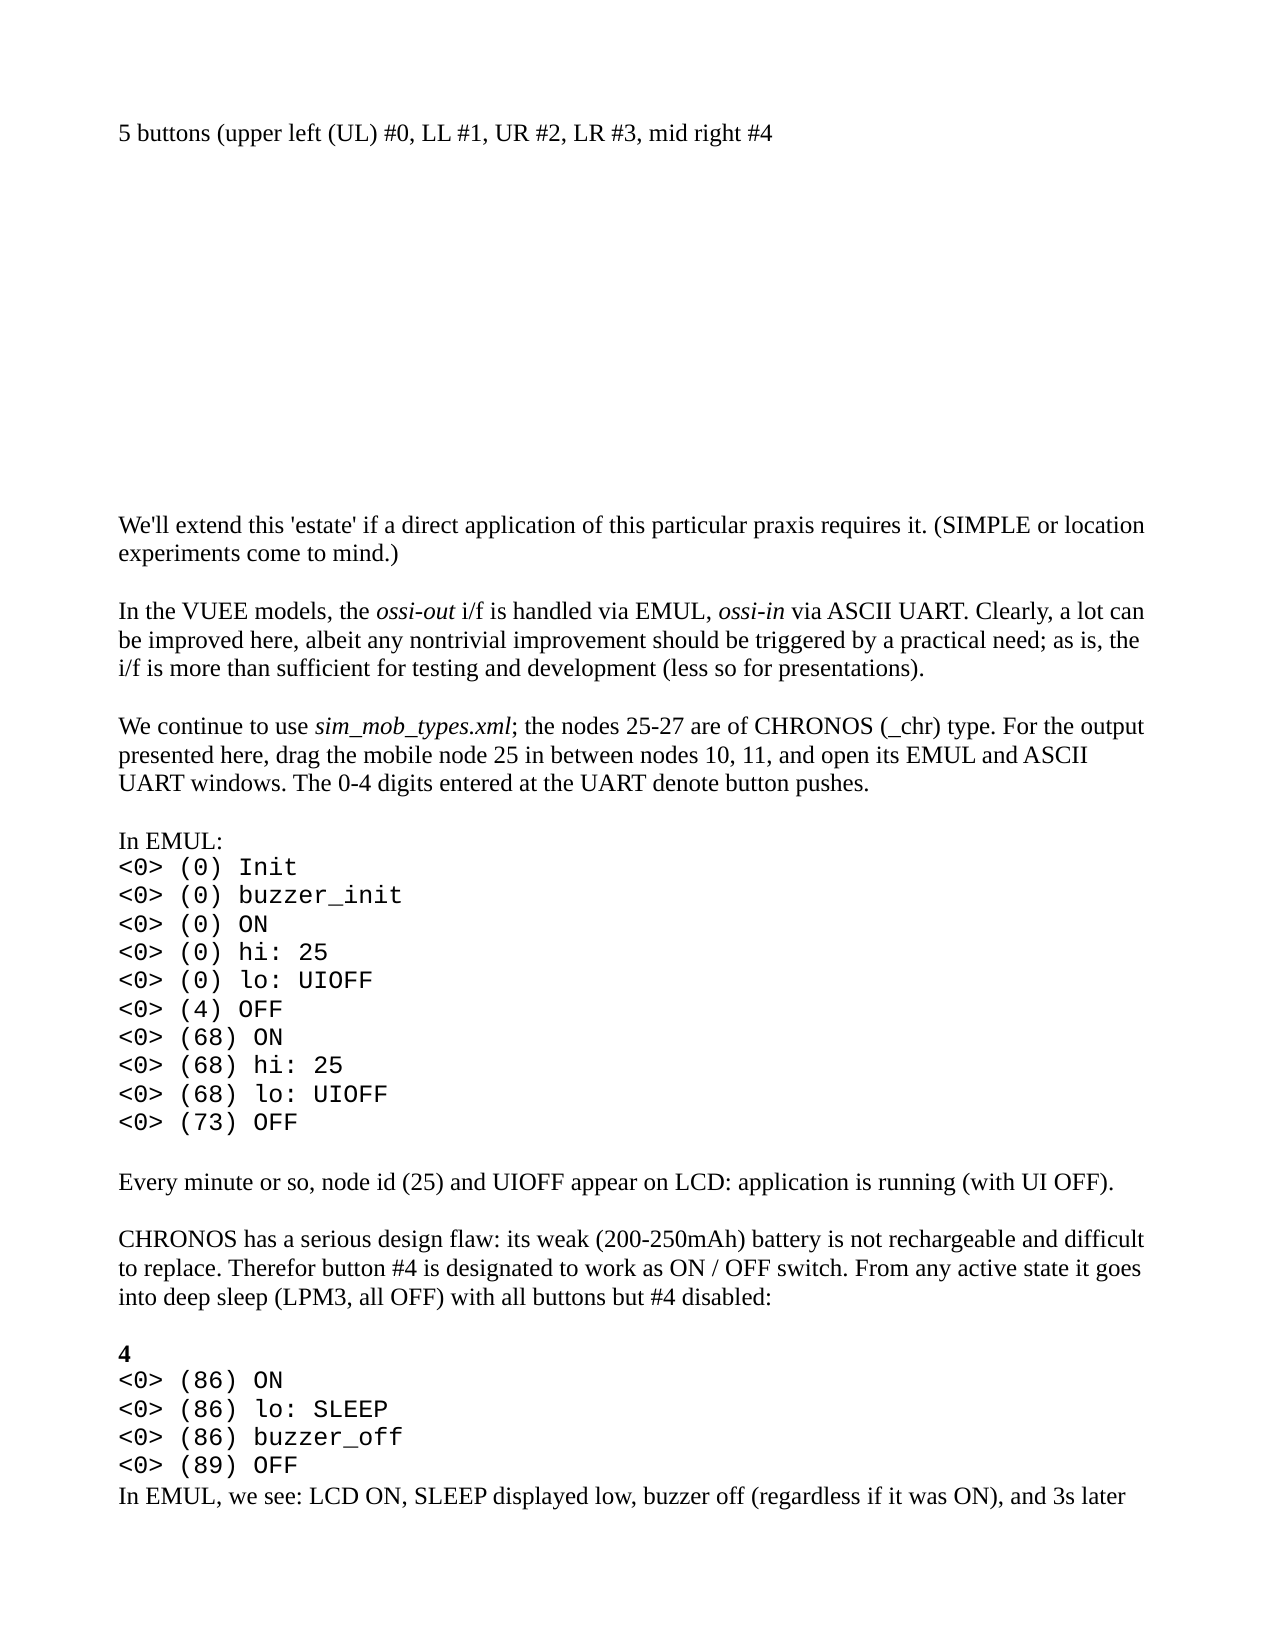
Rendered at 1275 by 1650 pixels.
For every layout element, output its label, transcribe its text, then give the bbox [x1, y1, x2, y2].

text <0> (68) lo: UIOFF [118, 1081, 1157, 1110]
text <0> (0) hi: 25 [118, 940, 1157, 968]
text In EMUL: [118, 826, 1157, 855]
text <0> (89) OFF [118, 1453, 1157, 1481]
text In the VUEE models, the ossi-out i/f is handled via EMUL, ossi-in via ASCII UART. Clearly, a lot can be improved here, albeit any nontrivial improvement should be triggered by a practical need; as is, the i/f is more than sufficient for testing and development (less so for presentations). [118, 596, 1157, 682]
text 4 [118, 1339, 1157, 1368]
text <0> (86) ON [118, 1368, 1157, 1396]
text <0> (73) OFF [118, 1110, 1157, 1138]
text <0> (0) buzzer_init [118, 883, 1157, 911]
text <0> (86) buzzer_off [118, 1425, 1157, 1453]
text <0> (4) OFF [118, 996, 1157, 1025]
text Every minute or so, node id (25) and UIOFF appear on LCD: application is running (with UI OFF). [118, 1167, 1157, 1196]
text We'll extend this 'estate' if a direct application of this particular praxis requires it. (SIMPLE or location experiments come to mind.) [118, 510, 1157, 567]
text <0> (86) lo: SLEEP [118, 1396, 1157, 1425]
text 5 buttons (upper left (UL) #0, LL #1, UR #2, LR #3, mid right #4 [118, 118, 1157, 147]
text <0> (0) ON [118, 911, 1157, 940]
text <0> (68) hi: 25 [118, 1053, 1157, 1081]
text In EMUL, we see: LCD ON, SLEEP displayed low, buzzer off (regardless if it was ON), and 3s later [118, 1481, 1157, 1510]
text We continue to use sim_mob_types.xml; the nodes 25-27 are of CHRONOS (_chr) type. For the output presented here, drag the mobile node 25 in between nodes 10, 11, and open its EMUL and ASCII UART windows. The 0-4 digits entered at the UART denote button pushes. [118, 711, 1157, 797]
text CHRONOS has a serious design flaw: its weak (200-250mAh) battery is not rechargeable and difficult to replace. Therefor button #4 is designated to work as ON / OFF switch. From any active state it goes into deep sleep (LPM3, all OFF) with all buttons but #4 disabled: [118, 1224, 1157, 1311]
text <0> (0) lo: UIOFF [118, 968, 1157, 996]
text <0> (68) ON [118, 1025, 1157, 1053]
text <0> (0) Init [118, 855, 1157, 883]
